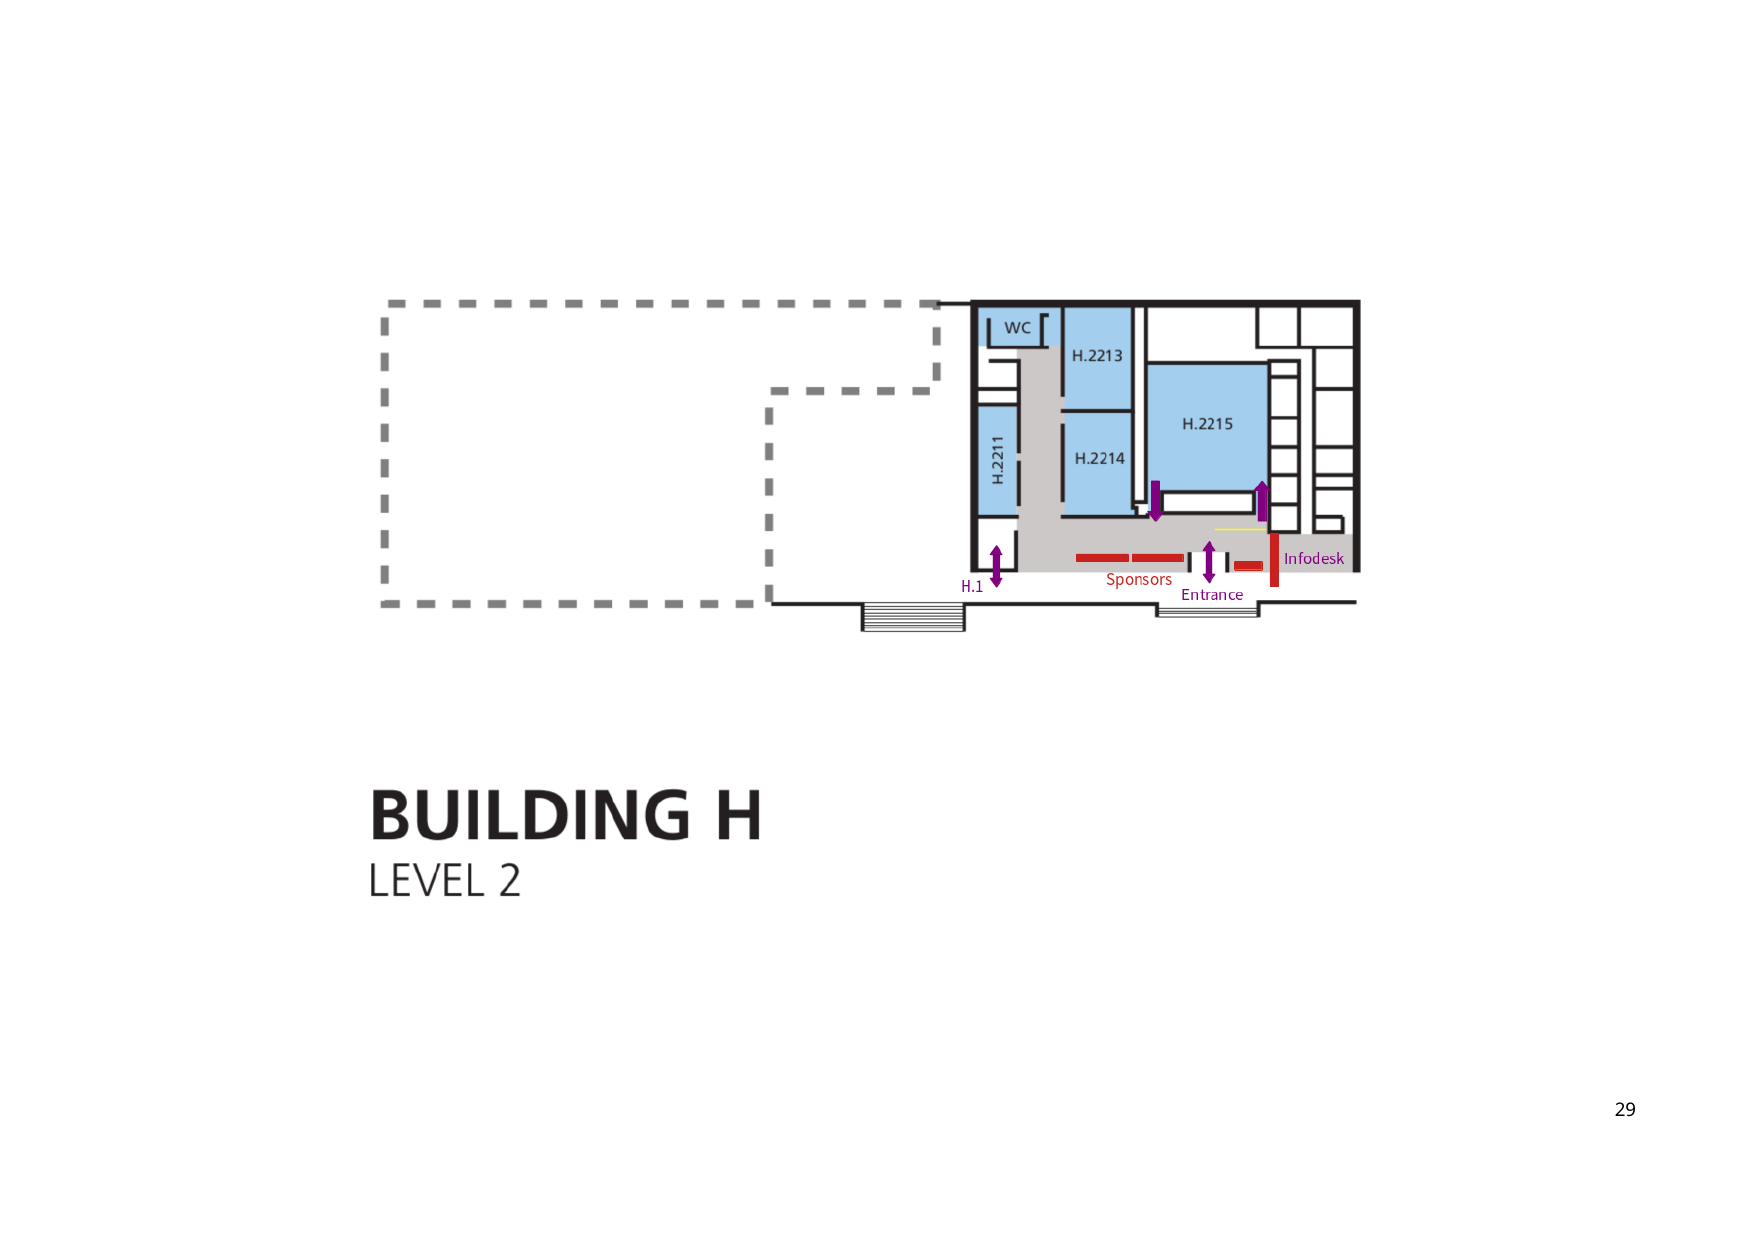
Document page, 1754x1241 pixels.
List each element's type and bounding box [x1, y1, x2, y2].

picture [331, 171, 1423, 943]
